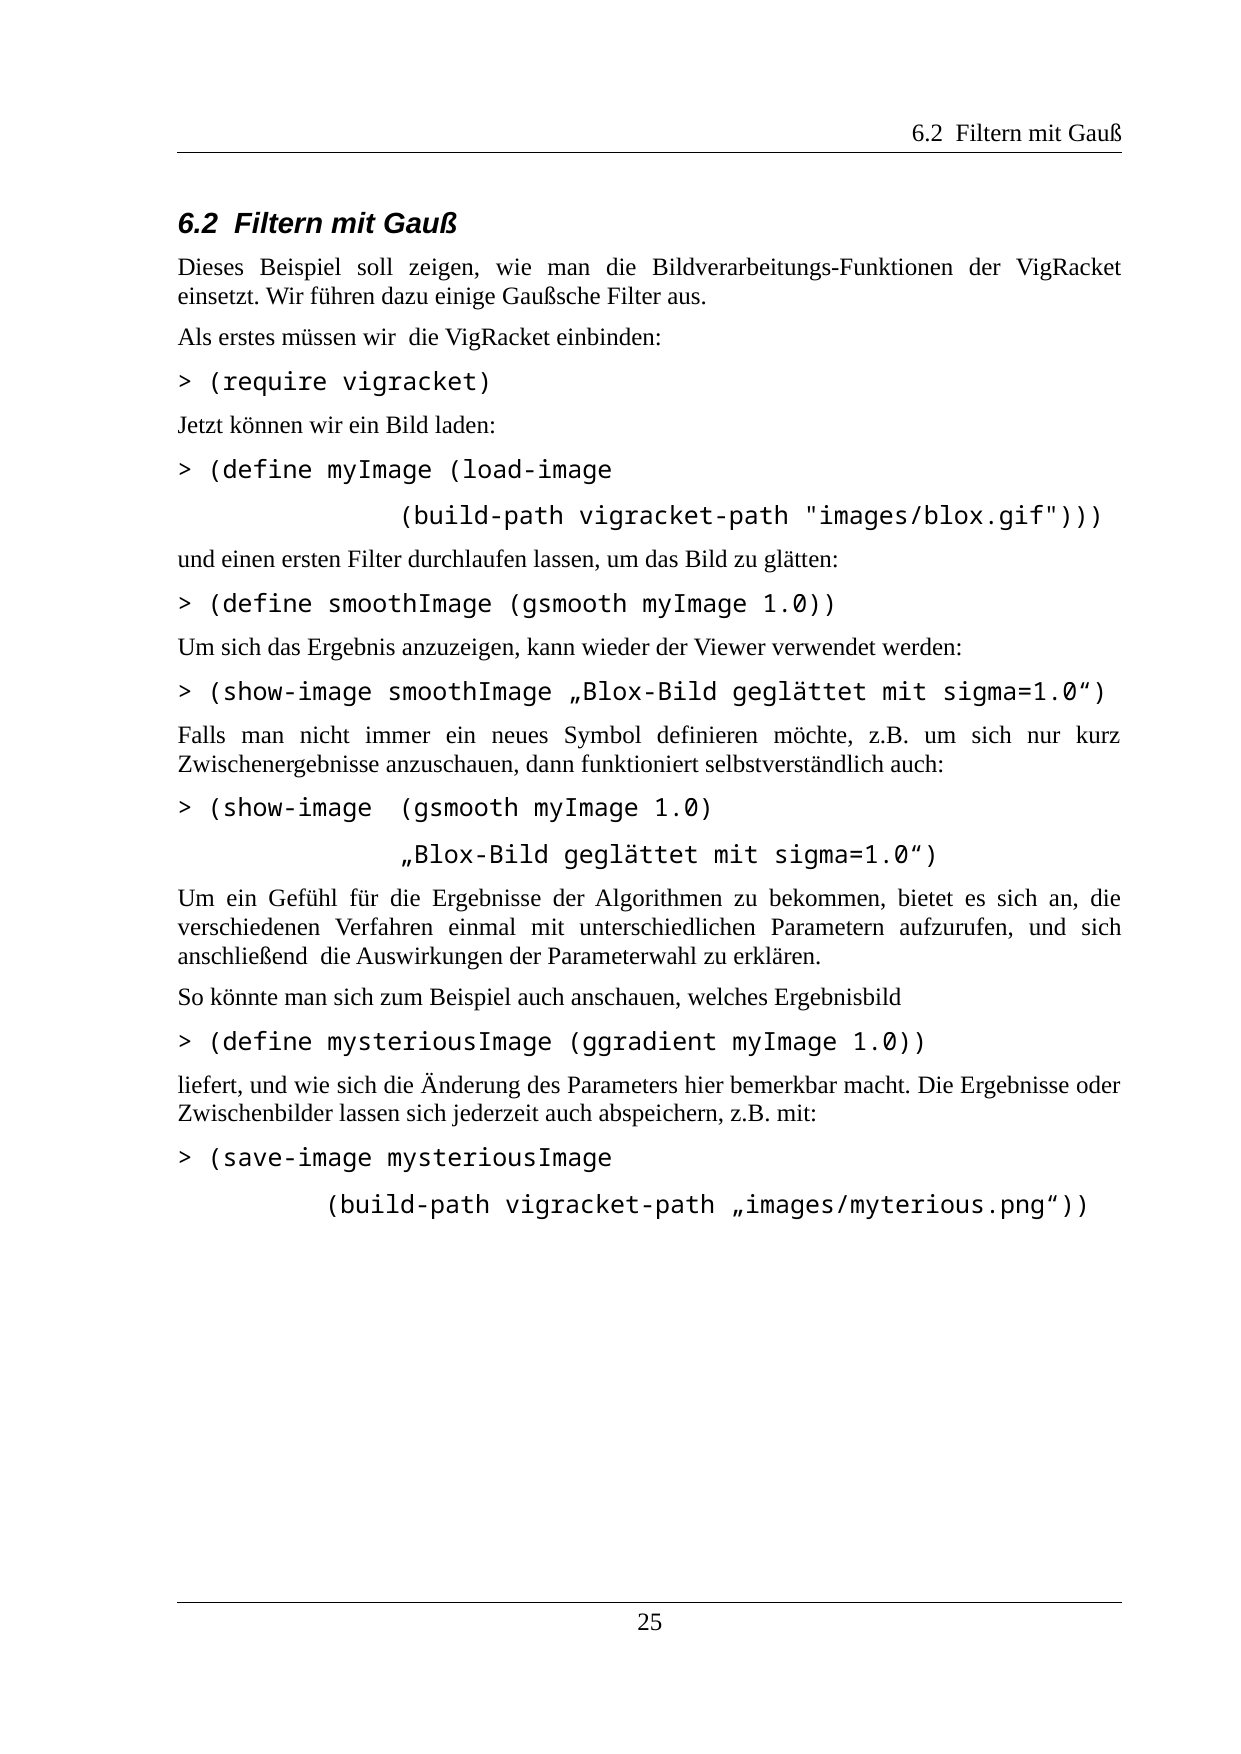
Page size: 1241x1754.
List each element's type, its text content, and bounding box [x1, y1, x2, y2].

text und einen ersten Filter durchlaufen lassen, um das Bild zu glätten: [177, 544, 1122, 573]
subtitle 6.2 Filtern mit Gauß [177, 206, 1122, 240]
text Um ein Gefühl für die Ergebnisse der Algorithmen zu bekommen, bietet es sich an, die verschiedenen Verfahren einmal mit unterschiedlichen Parametern aufzurufen, und sich anschließend die Auswirkungen der Parameterwahl zu erklären. [177, 883, 1122, 969]
text (build-path vigracket-path „images/myterious.png“)) [177, 1186, 1122, 1220]
text > (show-image smoothImage „Blox-Bild geglättet mit sigma=1.0“) [177, 673, 1122, 708]
text > (require vigracket) [177, 363, 1122, 398]
text So könnte man sich zum Beispiel auch anschauen, welches Ergebnisbild [177, 982, 1122, 1011]
text > (define smoothImage (gsmooth myImage 1.0)) [177, 586, 1122, 620]
text (build-path vigracket-path "images/blox.gif"))) [177, 498, 1122, 532]
text „Blox-Bild geglättet mit sigma=1.0“) [177, 837, 1122, 871]
text Dieses Beispiel soll zeigen, wie man die Bildverarbeitungs-Funktionen der VigRacket einsetzt. Wir führen dazu einige Gaußsche Filter aus. [177, 252, 1122, 310]
text Um sich das Ergebnis anzuzeigen, kann wieder der Viewer verwendet werden: [177, 632, 1122, 661]
text > (define mysteriousImage (ggradient myImage 1.0)) [177, 1023, 1122, 1057]
text Als erstes müssen wir die VigRacket einbinden: [177, 322, 1122, 351]
text > (show-image (gsmooth myImage 1.0) [177, 790, 1122, 824]
text Jetzt können wir ein Bild laden: [177, 410, 1122, 439]
text > (save-image mysteriousImage [177, 1140, 1122, 1174]
text Falls man nicht immer ein neues Symbol definieren möchte, z.B. um sich nur kurz Zwischenergebnisse anzuschauen, dann funktioniert selbstverständlich auch: [177, 720, 1122, 778]
text > (define myImage (load-image [177, 451, 1122, 485]
text liefert, und wie sich die Änderung des Parameters hier bemerkbar macht. Die Ergebnisse oder Zwischenbilder lassen sich jederzeit auch abspeichern, z.B. mit: [177, 1070, 1122, 1127]
